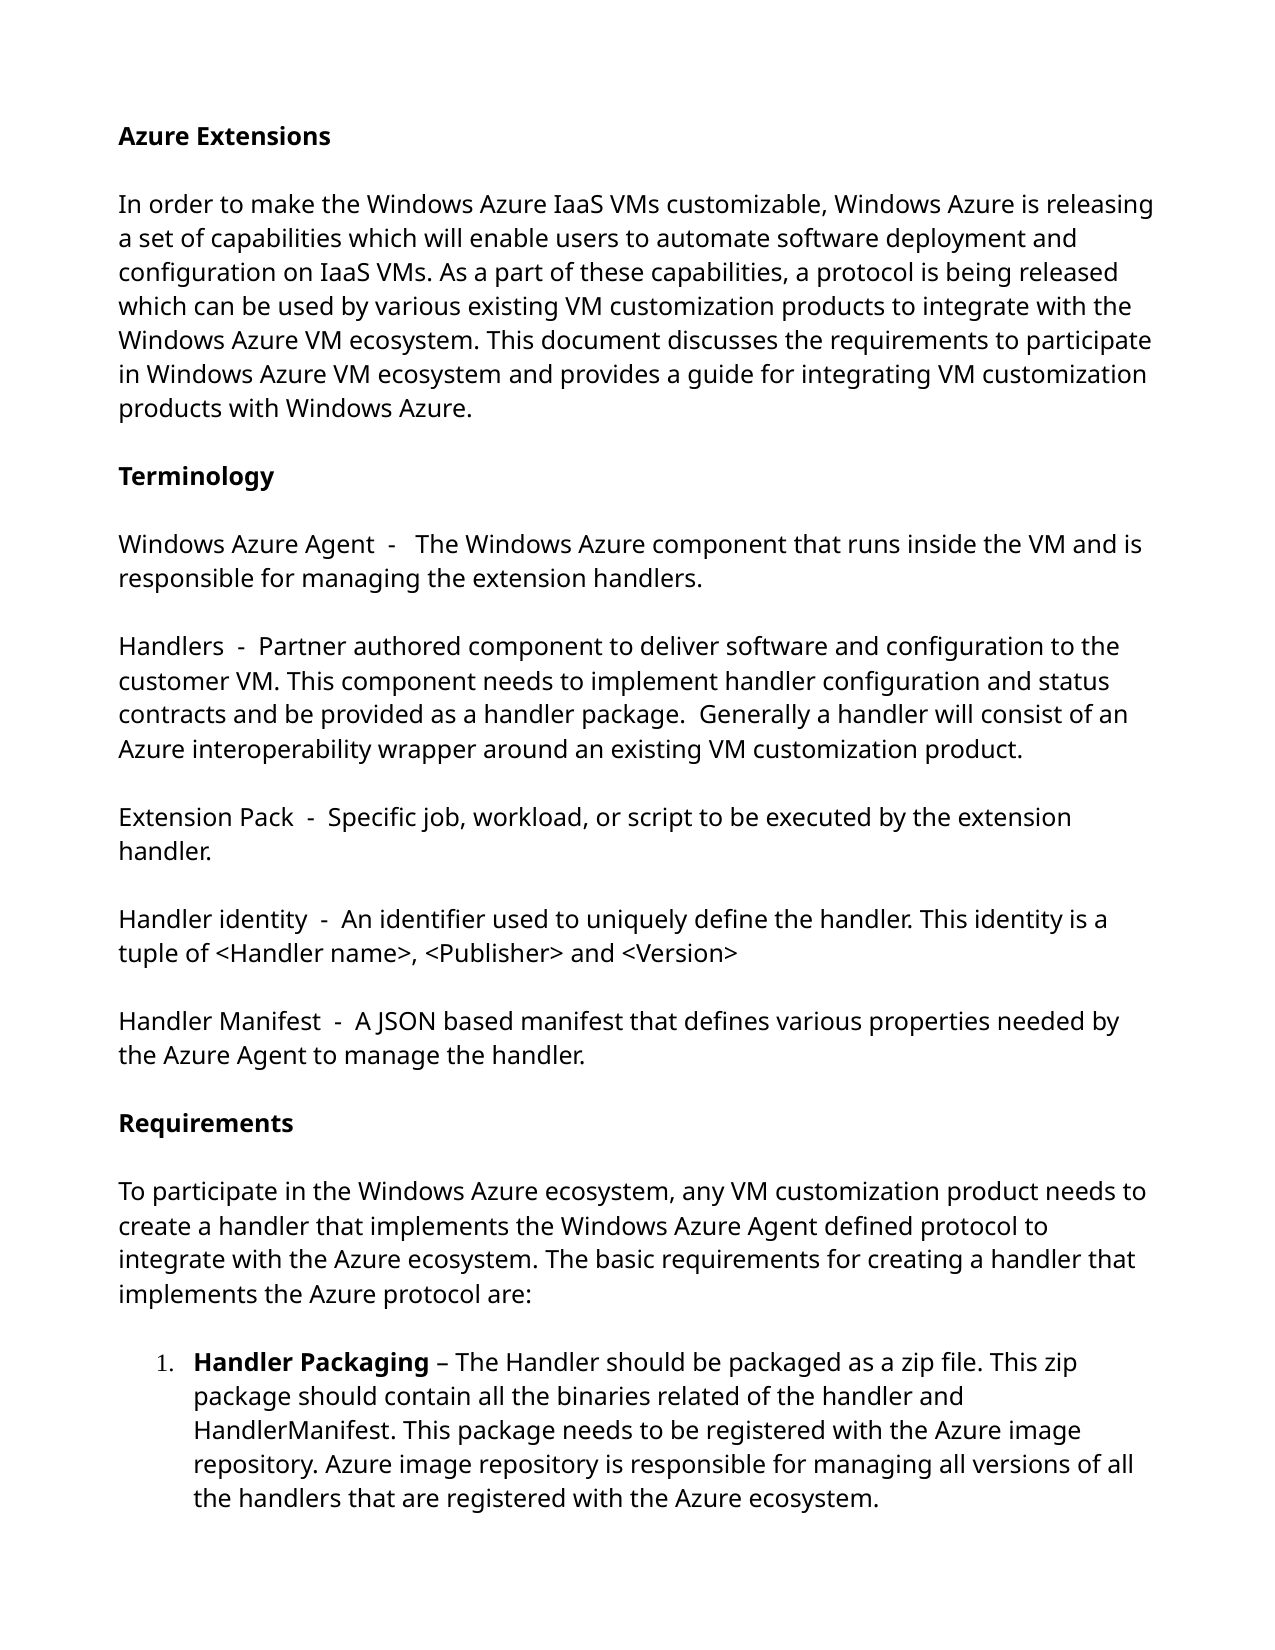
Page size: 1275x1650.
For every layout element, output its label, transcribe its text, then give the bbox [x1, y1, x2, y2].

text To participate in the Windows Azure ecosystem, any VM customization product needs to create a handler that implements the Windows Azure Agent defined protocol to integrate with the Azure ecosystem. The basic requirements for creating a handler that implements the Azure protocol are: [118, 1174, 1157, 1310]
text Extension Pack - Specific job, workload, or script to be executed by the extension handler. [118, 799, 1157, 867]
text Handler identity - An identifier used to uniquely define the handler. This identity is a tuple of <Handler name>, <Publisher> and <Version> [118, 902, 1157, 970]
text Terminology [118, 459, 1157, 493]
text Handler Manifest - A JSON based manifest that defines various properties needed by the Azure Agent to manage the handler. [118, 1004, 1157, 1072]
list Handler Packaging – The Handler should be packaged as a zip file. This zip package should contain all the binaries related of the handler and HandlerManifest. This package needs to be registered with the Azure image repository. Azure image repository is responsible for managing all versions of all the handlers that are registered with the Azure ecosystem. [156, 1344, 1157, 1515]
text Windows Azure Agent - The Windows Azure component that runs inside the VM and is responsible for managing the extension handlers. [118, 527, 1157, 595]
text Azure Extensions [118, 118, 1157, 152]
text In order to make the Windows Azure IaaS VMs customizable, Windows Azure is releasing a set of capabilities which will enable users to automate software deployment and configuration on IaaS VMs. As a part of these capabilities, a protocol is being released which can be used by various existing VM customization products to integrate with the Windows Azure VM ecosystem. This document discusses the requirements to participate in Windows Azure VM ecosystem and provides a guide for integrating VM customization products with Windows Azure. [118, 186, 1157, 425]
text Requirements [118, 1106, 1157, 1140]
text Handlers - Partner authored component to deliver software and configuration to the customer VM. This component needs to implement handler configuration and status contracts and be provided as a handler package. Generally a handler will consist of an Azure interoperability wrapper around an existing VM customization product. [118, 629, 1157, 765]
